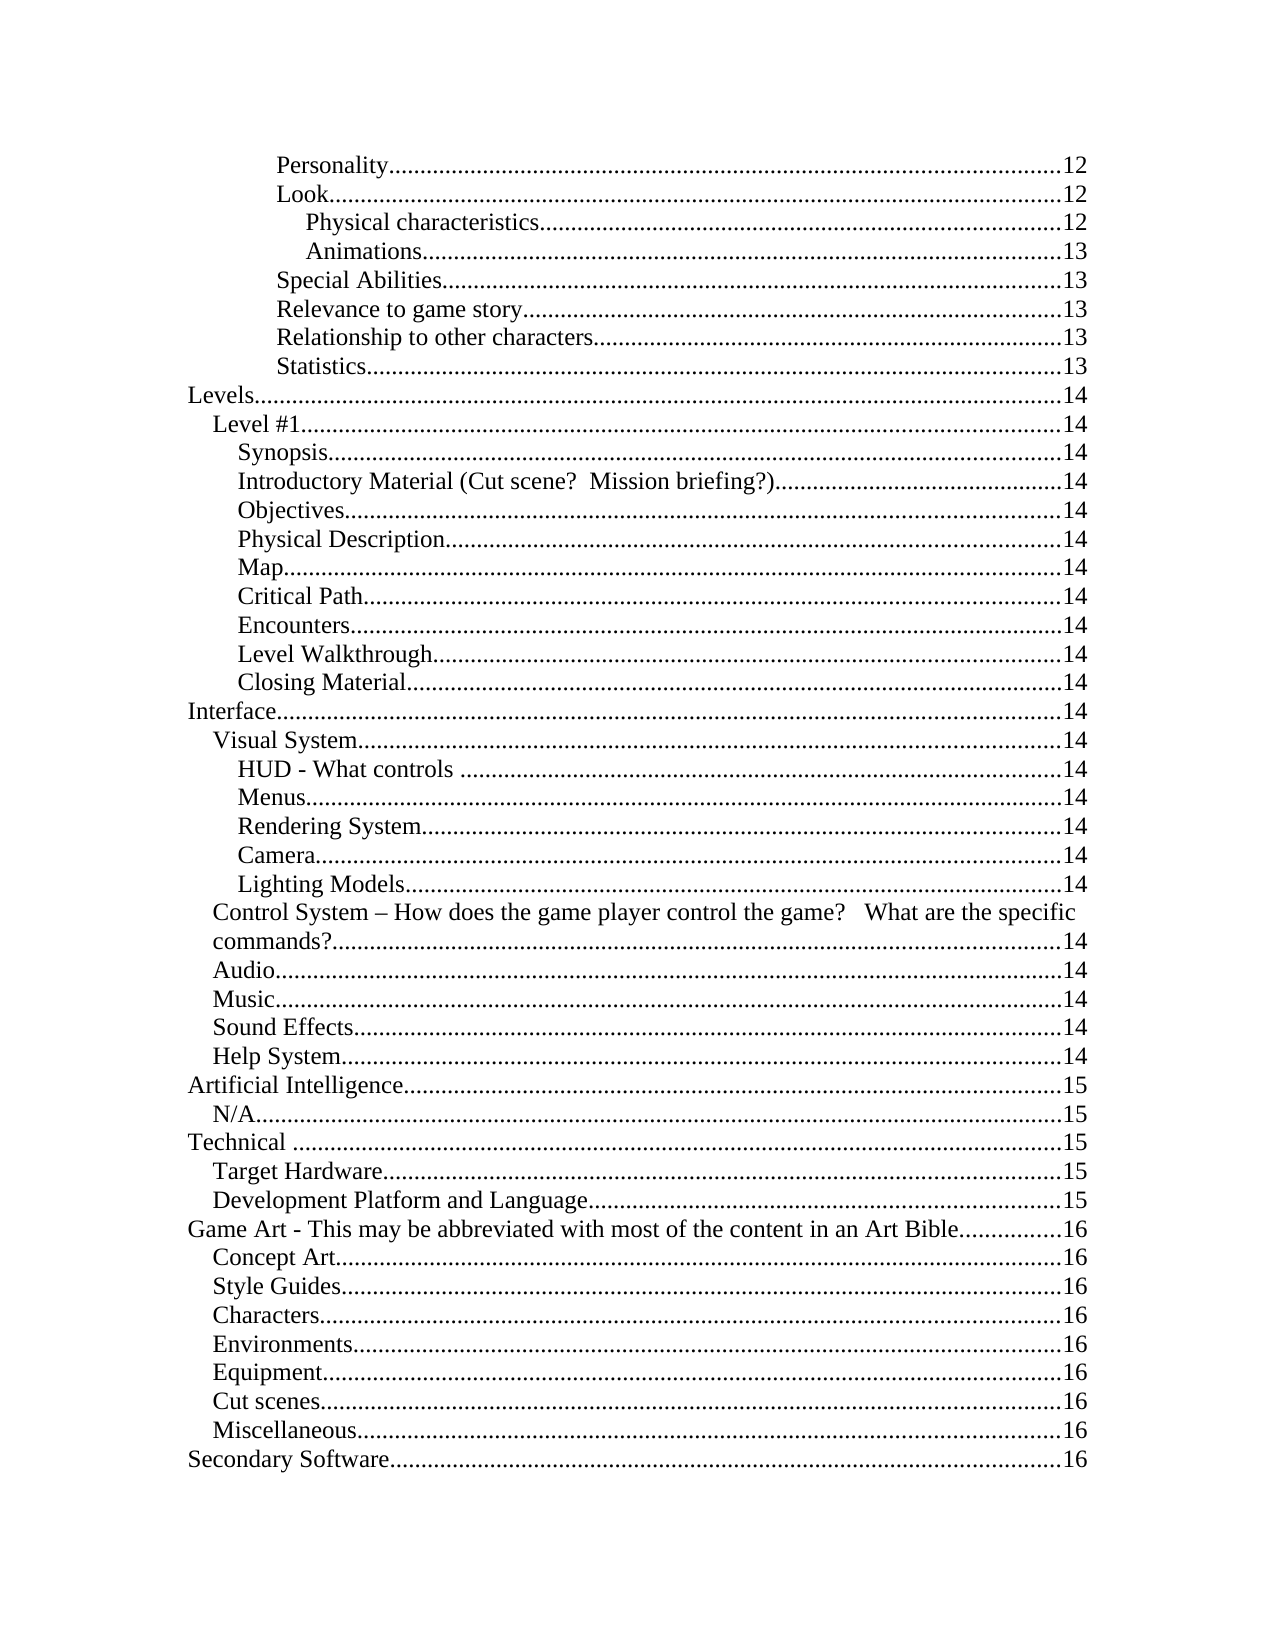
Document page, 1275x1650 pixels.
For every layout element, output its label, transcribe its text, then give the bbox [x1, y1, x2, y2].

text Development Platform and Language 15 [212, 1185, 1087, 1214]
text Relationship to other characters 13 [276, 322, 1087, 351]
text Concept Art 16 [212, 1242, 1087, 1271]
text Map 14 [237, 552, 1087, 581]
text Objectives 14 [237, 495, 1087, 524]
text Visual System 14 [212, 725, 1087, 754]
text Miscellaneous 16 [212, 1415, 1087, 1444]
text Camera 14 [237, 840, 1087, 869]
text Look 12 [276, 179, 1087, 207]
text Physical Description 14 [237, 524, 1087, 552]
text HUD - What controls 14 [237, 754, 1087, 782]
text Artificial Intelligence 15 [187, 1070, 1087, 1099]
text Technical 15 [187, 1127, 1087, 1156]
text Secondary Software 16 [187, 1444, 1087, 1472]
text Audio 14 [212, 955, 1087, 984]
text Encounters 14 [237, 610, 1087, 639]
text Introductory Material (Cut scene? Mission briefing?) 14 [237, 466, 1087, 495]
text Synopsis 14 [237, 437, 1087, 466]
text Physical characteristics 12 [305, 207, 1087, 236]
text Interface 14 [187, 696, 1087, 725]
text Music 14 [212, 984, 1087, 1012]
text Levels 14 [187, 380, 1087, 409]
text Personality 12 [276, 150, 1087, 179]
text Animations 13 [305, 236, 1087, 265]
text Game Art - This may be abbreviated with most of the content in an Art Bible. 16 [187, 1214, 1087, 1242]
text Relevance to game story 13 [276, 294, 1087, 322]
text Help System 14 [212, 1041, 1087, 1070]
text Environments 16 [212, 1329, 1087, 1357]
text Special Abilities 13 [276, 265, 1087, 294]
text Characters 16 [212, 1300, 1087, 1329]
text Level Walkthrough 14 [237, 639, 1087, 667]
text Level #1 14 [212, 409, 1087, 437]
text Style Guides 16 [212, 1271, 1087, 1300]
text Lighting Models 14 [237, 869, 1087, 897]
text Sound Effects 14 [212, 1012, 1087, 1041]
text N/A 15 [212, 1099, 1087, 1127]
text Cut scenes 16 [212, 1386, 1087, 1415]
text Control System – How does the game player control the game? What are the specific commands? 14 [212, 897, 1087, 955]
text Target Hardware 15 [212, 1156, 1087, 1185]
text Equipment 16 [212, 1357, 1087, 1386]
text Rendering System 14 [237, 811, 1087, 840]
text Closing Material 14 [237, 667, 1087, 696]
text Critical Path 14 [237, 581, 1087, 610]
text Menus 14 [237, 782, 1087, 811]
text Statistics 13 [276, 351, 1087, 380]
